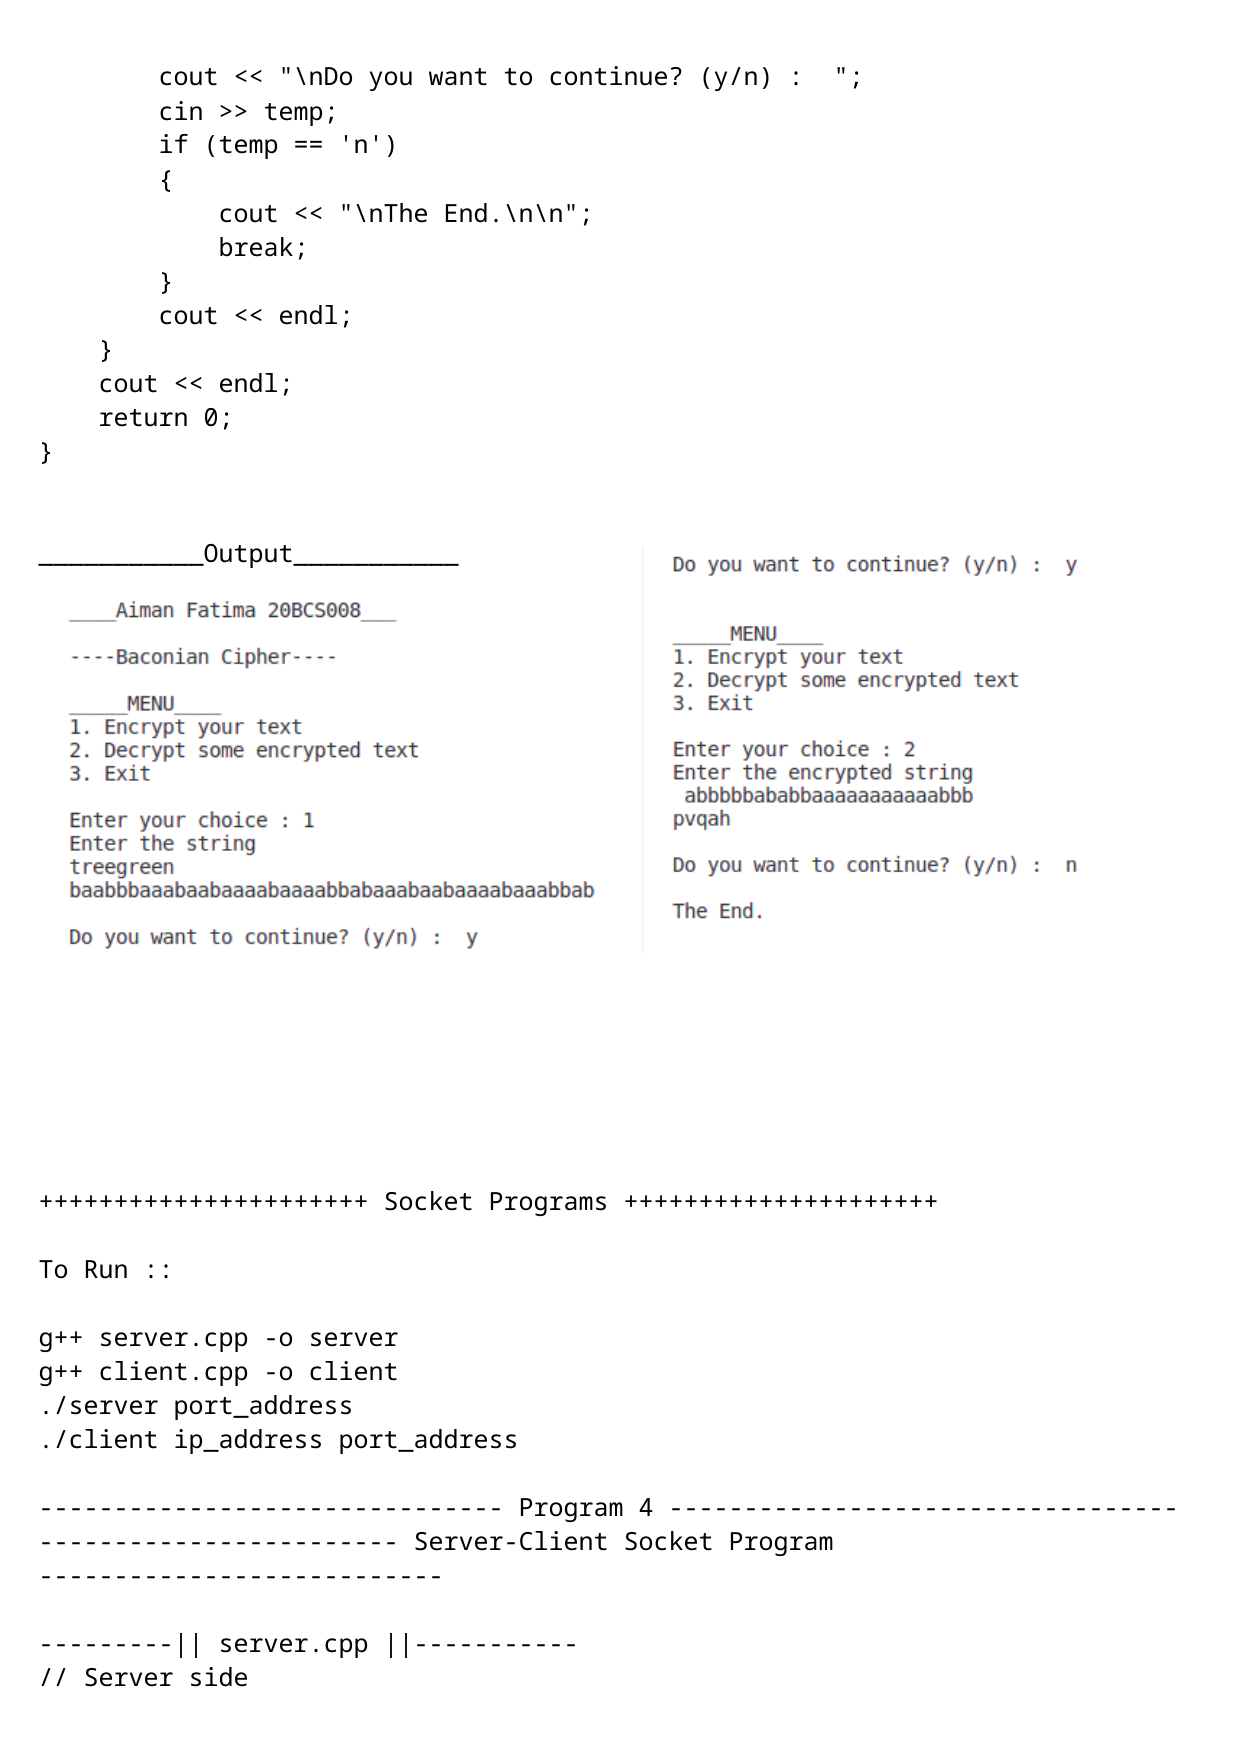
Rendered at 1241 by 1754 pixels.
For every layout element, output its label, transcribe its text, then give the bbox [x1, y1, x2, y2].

text // Server side [38, 1660, 1185, 1694]
text } [38, 332, 1185, 366]
text ------------------------ Server-Client Socket Program --------------------------- [38, 1524, 1185, 1592]
text if (temp == 'n') [38, 127, 1185, 161]
text To Run :: [38, 1251, 1185, 1285]
text return 0; [38, 400, 1185, 434]
text ------------------------------- Program 4 ---------------------------------- [38, 1490, 1185, 1524]
text cout << "\nThe End.\n\n"; [38, 195, 1185, 229]
text ++++++++++++++++++++++ Socket Programs +++++++++++++++++++++ [38, 1183, 1185, 1217]
text cout << endl; [38, 297, 1185, 332]
text ---------|| server.cpp ||----------- [38, 1626, 1185, 1660]
text ./client ip_address port_address [38, 1422, 1185, 1456]
text } [38, 434, 1185, 468]
text { [38, 161, 1185, 195]
text cout << "\nDo you want to continue? (y/n) : "; [38, 59, 1185, 93]
text ___________Output___________ [38, 536, 1185, 570]
picture [41, 547, 1096, 969]
text cout << endl; [38, 366, 1185, 400]
text cin >> temp; [38, 93, 1185, 127]
text break; [38, 229, 1185, 263]
text ./server port_address [38, 1387, 1185, 1422]
text g++ client.cpp -o client [38, 1353, 1185, 1387]
text } [38, 263, 1185, 297]
text g++ server.cpp -o server [38, 1319, 1185, 1353]
